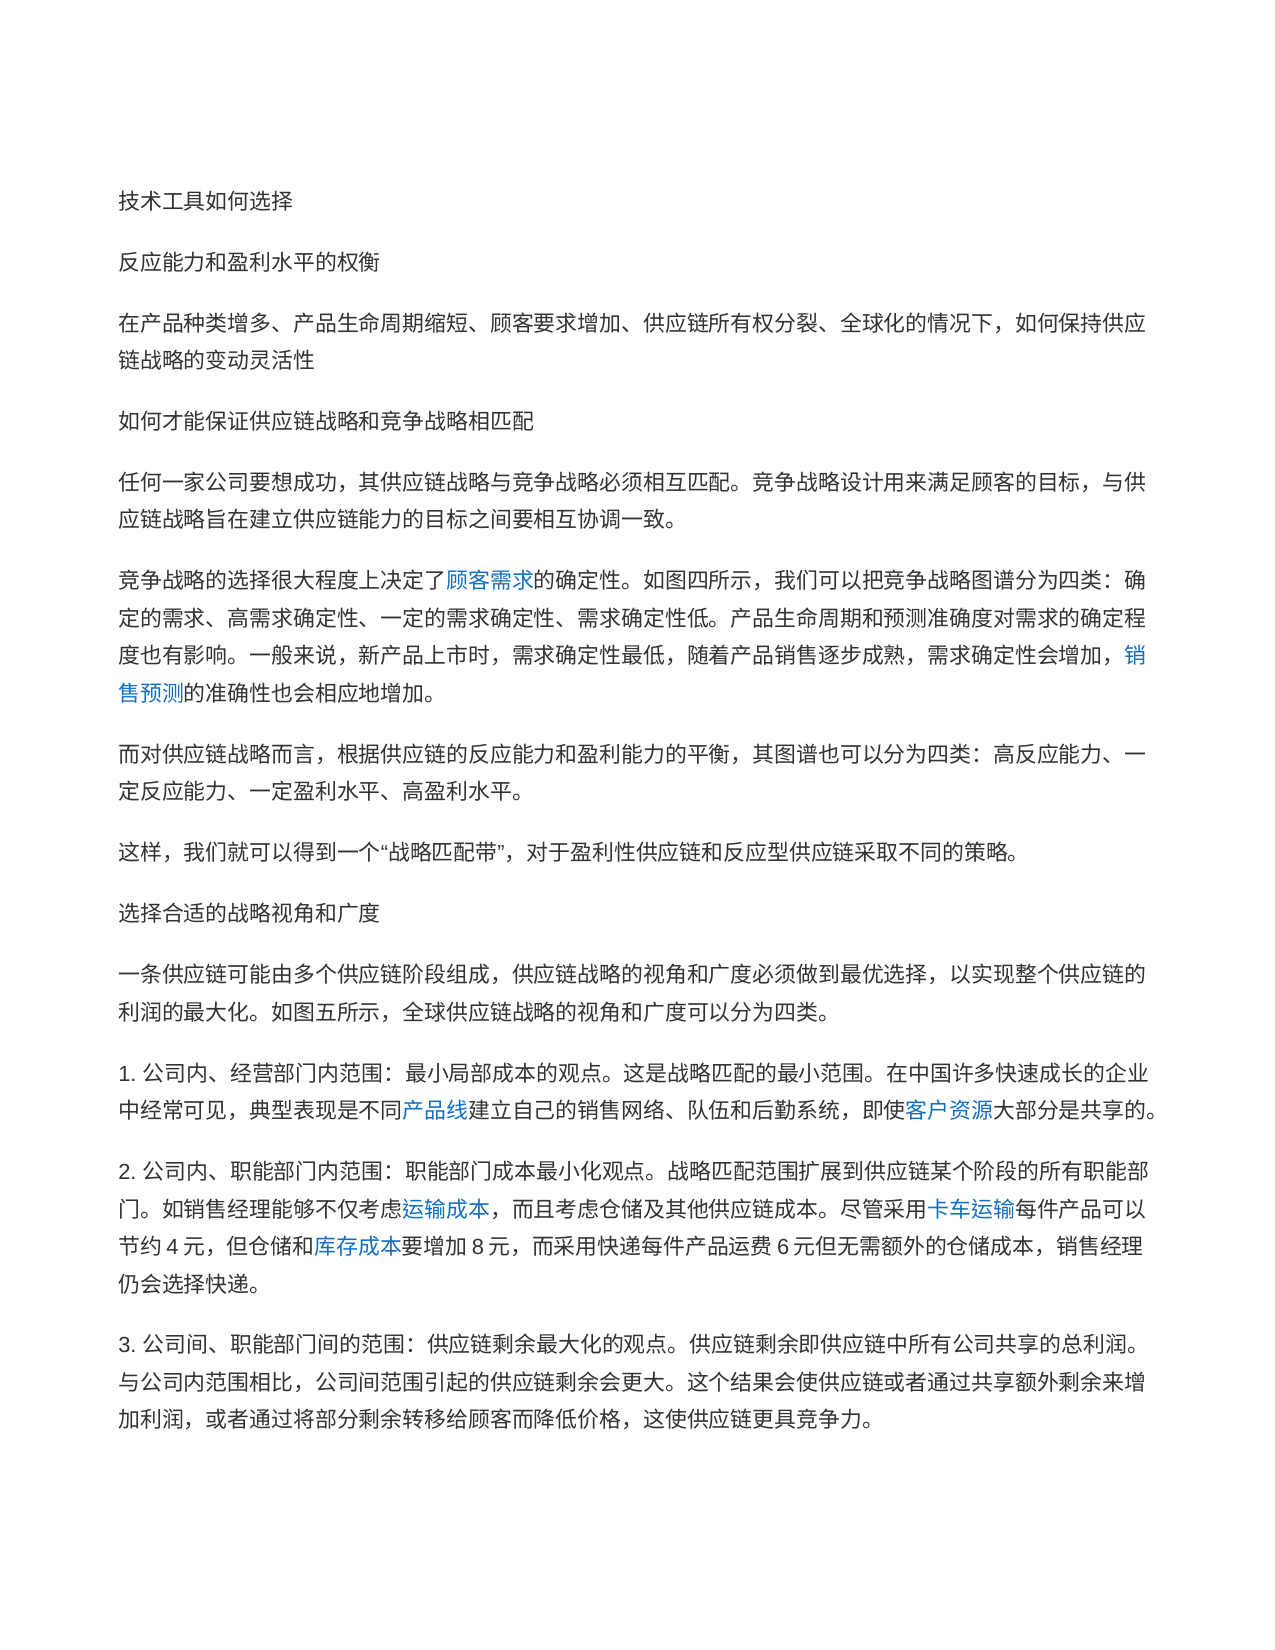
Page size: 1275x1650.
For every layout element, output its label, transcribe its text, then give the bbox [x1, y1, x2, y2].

text 如何才能保证供应链战略和竞争战略相匹配 [118, 397, 1157, 434]
text 而对供应链战略而言，根据供应链的反应能力和盈利能力的平衡，其图谱也可以分为四类：高反应能力、一定反应能力、一定盈利水平、高盈利水平。 [118, 729, 1157, 804]
text 任何一家公司要想成功，其供应链战略与竞争战略必须相互匹配。竞争战略设计用来满足顾客的目标，与供应链战略旨在建立供应链能力的目标之间要相互协调一致。 [118, 458, 1157, 533]
text 技术工具如何选择 [118, 176, 1157, 214]
text 这样，我们就可以得到一个“战略匹配带”，对于盈利性供应链和反应型供应链采取不同的策略。 [118, 828, 1157, 865]
text 2. 公司内、职能部门内范围：职能部门成本最小化观点。战略匹配范围扩展到供应链某个阶段的所有职能部门。如销售经理能够不仅考虑运输成本，而且考虑仓储及其他供应链成本。尽管采用卡车运输每件产品可以节约4元，但仓储和库存成本要增加8元，而采用快递每件产品运费6元但无需额外的仓储成本，销售经理仍会选择快递。 [118, 1147, 1157, 1297]
text 在产品种类增多、产品生命周期缩短、顾客要求增加、供应链所有权分裂、全球化的情况下，如何保持供应链战略的变动灵活性 [118, 298, 1157, 373]
text 3. 公司间、职能部门间的范围：供应链剩余最大化的观点。供应链剩余即供应链中所有公司共享的总利润。与公司内范围相比，公司间范围引起的供应链剩余会更大。这个结果会使供应链或者通过共享额外剩余来增加利润，或者通过将部分剩余转移给顾客而降低价格，这使供应链更具竞争力。 [118, 1320, 1157, 1433]
text 竞争战略的选择很大程度上决定了顾客需求的确定性。如图四所示，我们可以把竞争战略图谱分为四类：确定的需求、高需求确定性、一定的需求确定性、需求确定性低。产品生命周期和预测准确度对需求的确定程度也有影响。一般来说，新产品上市时，需求确定性最低，随着产品销售逐步成熟，需求确定性会增加，销售预测的准确性也会相应地增加。 [118, 556, 1157, 706]
text 一条供应链可能由多个供应链阶段组成，供应链战略的视角和广度必须做到最优选择，以实现整个供应链的利润的最大化。如图五所示，全球供应链战略的视角和广度可以分为四类。 [118, 950, 1157, 1025]
text 反应能力和盈利水平的权衡 [118, 237, 1157, 275]
text 1. 公司内、经营部门内范围：最小局部成本的观点。这是战略匹配的最小范围。在中国许多快速成长的企业中经常可见，典型表现是不同产品线建立自己的销售网络、队伍和后勤系统，即使客户资源大部分是共享的。 [118, 1048, 1157, 1123]
text 选择合适的战略视角和广度 [118, 889, 1157, 926]
